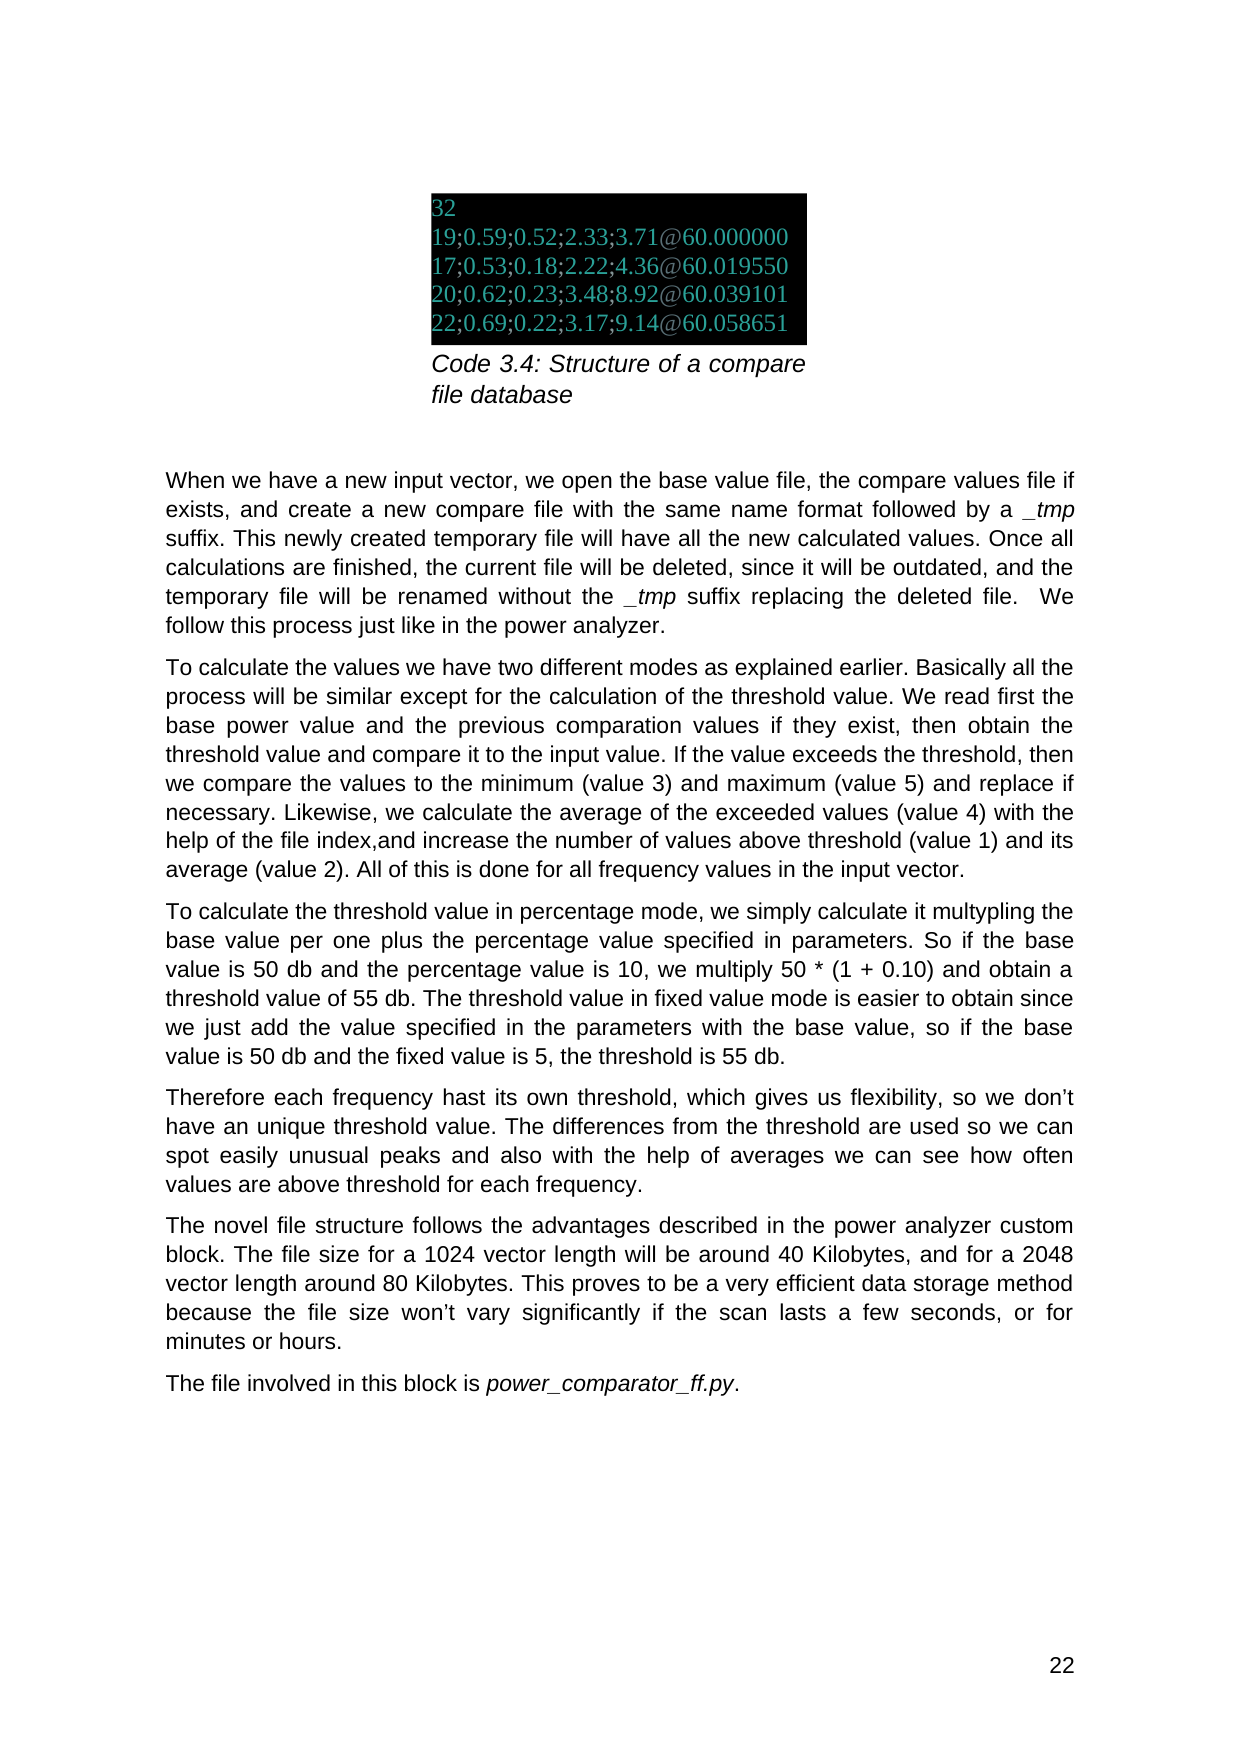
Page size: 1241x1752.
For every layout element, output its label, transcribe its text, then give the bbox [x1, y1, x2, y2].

text When we have a new input vector, we open the base value file, the compare values file if exists, and create a new compare file with the same name format followed by a _tmp suffix. This newly created temporary file will have all the new calculated values. Once all calculations are finished, the current file will be deleted, since it will be outdated, and the temporary file will be renamed without the _tmp suffix replacing the deleted file. We follow this process just like in the power analyzer. [165, 467, 1075, 638]
text To calculate the values we have two different modes as explained earlier. Basically all the process will be similar except for the calculation of the threshold value. We read first the base power value and the previous comparation values if they exist, then obtain the threshold value and compare it to the input value. If the value exceeds the threshold, then we compare the values to the minimum (value 3) and maximum (value 5) and replace if necessary. Likewise, we calculate the average of the exceeded values (value 4) with the help of the file index,and increase the number of values above threshold (value 1) and its average (value 2). All of this is done for all frequency values in the input vector. [165, 654, 1075, 883]
text Code 3.4: Structure of a compare file database [431, 231, 809, 409]
text Therefore each frequency hast its own threshold, which gives us flexibility, so we don’t have an unique threshold value. The differences from the threshold are used so we can spot easily unusual peaks and also with the help of averages we can see how often values are above threshold for each frequency. [165, 1084, 1075, 1197]
text To calculate the threshold value in percentage mode, we simply calculate it multypling the base value per one plus the percentage value specified in parameters. So if the base value is 50 db and the percentage value is 10, we multiply 50 * (1 + 0.10) and obtain a threshold value of 55 db. The threshold value in fixed value mode is easier to obtain since we just add the value specified in the parameters with the base value, so if the base value is 50 db and the fixed value is 5, the threshold is 55 db. [165, 898, 1075, 1069]
text The novel file structure follows the advantages described in the power analyzer custom block. The file size for a 1024 vector length will be around 40 Kilobytes, and for a 2048 vector length around 80 Kilobytes. This proves to be a very efficient data storage method because the file size won’t vary significantly if the scan lasts a few seconds, or for minutes or hours. [165, 1212, 1075, 1354]
text The file involved in this block is power_comparator_ff.py. [165, 1370, 1075, 1396]
